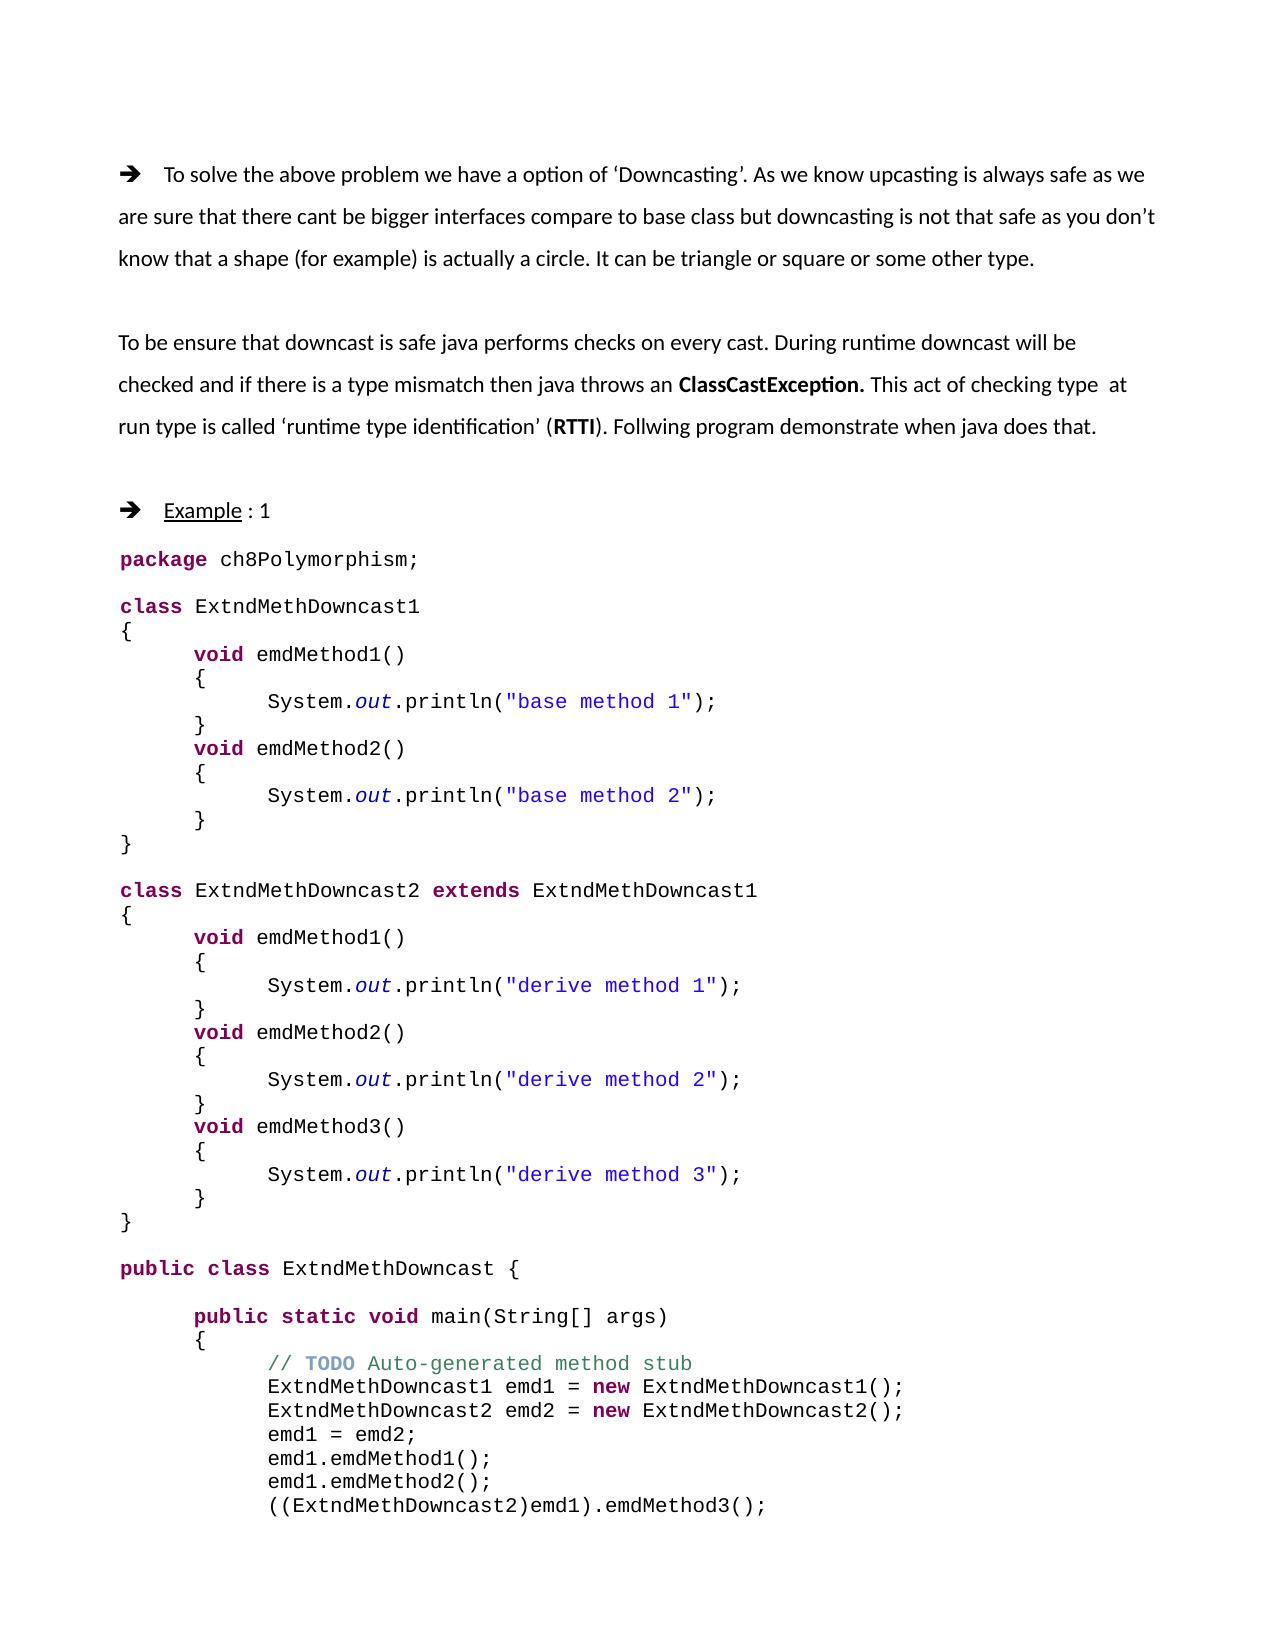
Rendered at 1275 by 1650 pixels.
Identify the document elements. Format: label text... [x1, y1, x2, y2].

text { [120, 1329, 1157, 1353]
text void emdMethod2() [120, 1022, 1157, 1046]
text class ExtndMethDowncast1 [120, 596, 1157, 620]
list Example : 1 [118, 496, 1157, 524]
list To solve the above problem we have a option of ‘Downcasting’. As we know upcasting is always safe as we are sure that there cant be bigger interfaces compare to base class but downcasting is not that safe as you don’t know that a shape (for example) is actually a circle. It can be triangle or square or some other type. [118, 160, 1157, 272]
text { [120, 620, 1157, 643]
text void emdMethod3() [120, 1116, 1157, 1140]
text { [120, 1140, 1157, 1164]
text emd1 = emd2; [120, 1424, 1157, 1447]
text emd1.emdMethod1(); [120, 1447, 1157, 1471]
text package ch8Polymorphism; [120, 549, 1157, 573]
list To be ensure that downcast is safe java performs checks on every cast. During runtime downcast will be checked and if there is a type mismatch then java throws an ClassCastException. This act of checking type at run type is called ‘runtime type identification’ (RTTI). Follwing program demonstrate when java does that. [118, 328, 1157, 440]
text } [120, 998, 1157, 1022]
text void emdMethod1() [120, 643, 1157, 667]
text } [120, 1187, 1157, 1211]
text // TODO Auto-generated method stub [120, 1353, 1157, 1377]
text ExtndMethDowncast1 emd1 = new ExtndMethDowncast1(); [120, 1377, 1157, 1400]
text public class ExtndMethDowncast { [120, 1258, 1157, 1282]
text } [120, 833, 1157, 856]
text { [120, 1046, 1157, 1069]
text class ExtndMethDowncast2 extends ExtndMethDowncast1 [120, 880, 1157, 904]
text emd1.emdMethod2(); [120, 1471, 1157, 1495]
text { [120, 951, 1157, 974]
text void emdMethod2() [120, 738, 1157, 762]
text } [120, 1211, 1157, 1235]
text ((ExtndMethDowncast2)emd1).emdMethod3(); [120, 1495, 1157, 1518]
text System.out.println("base method 2"); [120, 785, 1157, 809]
text public static void main(String[] args) [120, 1306, 1157, 1329]
text System.out.println("derive method 2"); [120, 1069, 1157, 1093]
text } [120, 809, 1157, 833]
text System.out.println("derive method 1"); [120, 974, 1157, 998]
text ExtndMethDowncast2 emd2 = new ExtndMethDowncast2(); [120, 1400, 1157, 1424]
text } [120, 1093, 1157, 1116]
text System.out.println("derive method 3"); [120, 1164, 1157, 1187]
text { [120, 762, 1157, 785]
text System.out.println("base method 1"); [120, 691, 1157, 714]
text { [120, 667, 1157, 691]
text void emdMethod1() [120, 927, 1157, 951]
text } [120, 714, 1157, 738]
text { [120, 904, 1157, 927]
